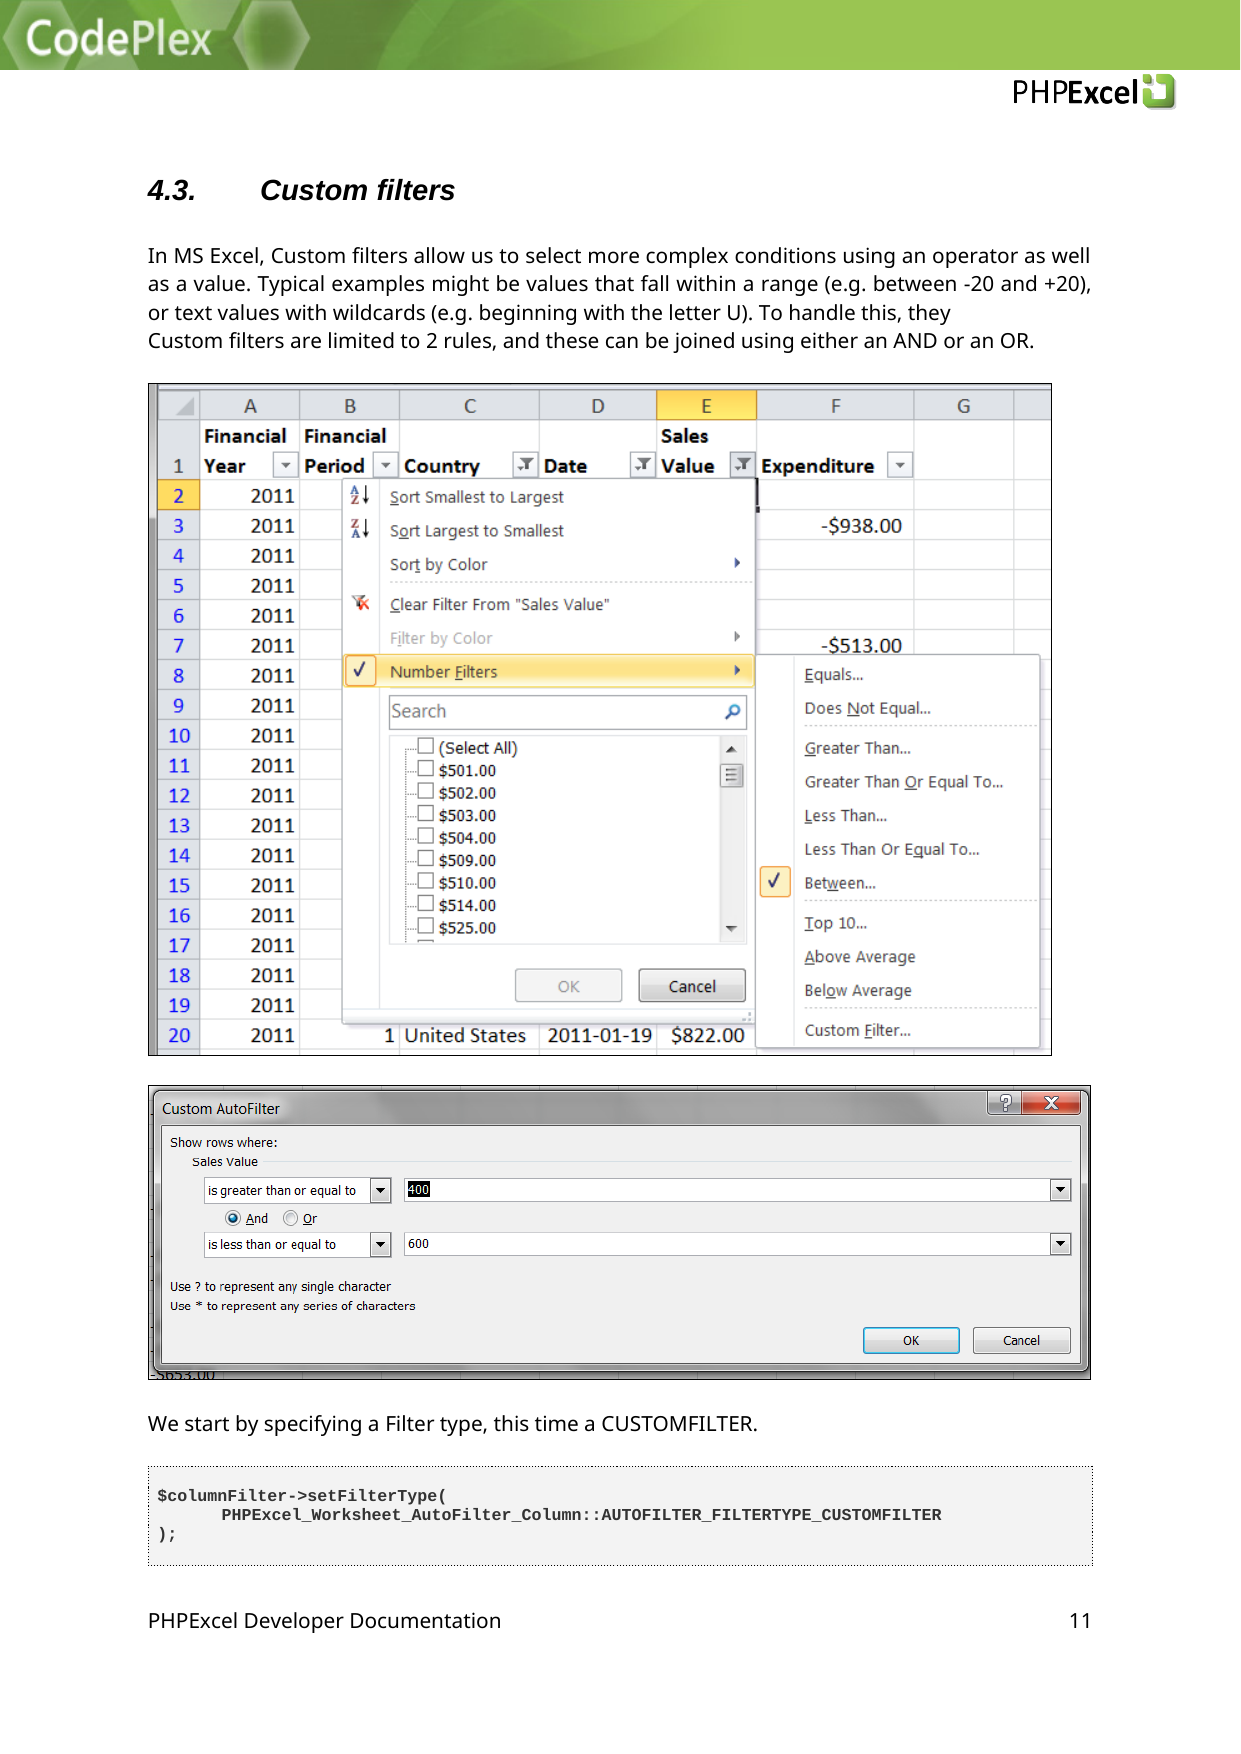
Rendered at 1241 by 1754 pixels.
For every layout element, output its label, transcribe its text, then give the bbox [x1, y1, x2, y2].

subtitle Custom filters [148, 173, 1093, 206]
text In MS Excel, Custom filters allow us to select more complex conditions using an operator as well as a value. Typical examples might be values that fall within a range (e.g. between -20 and +20), or text values with wildcards (e.g. beginning with the letter U). To handle this, they [148, 241, 1093, 326]
text Custom filters are limited to 2 rules, and these can be joined using either an AND or an OR. [148, 326, 1093, 354]
text PHPExcel_Worksheet_AutoFilter_Column::AUTOFILTER_FILTERTYPE_CUSTOMFILTER [148, 1503, 1093, 1522]
text ); [148, 1522, 1093, 1541]
text We start by specifying a Filter type, this time a CUSTOMFILTER. [148, 1409, 1093, 1437]
text $columnFilter->setFilterType( [148, 1484, 1093, 1503]
